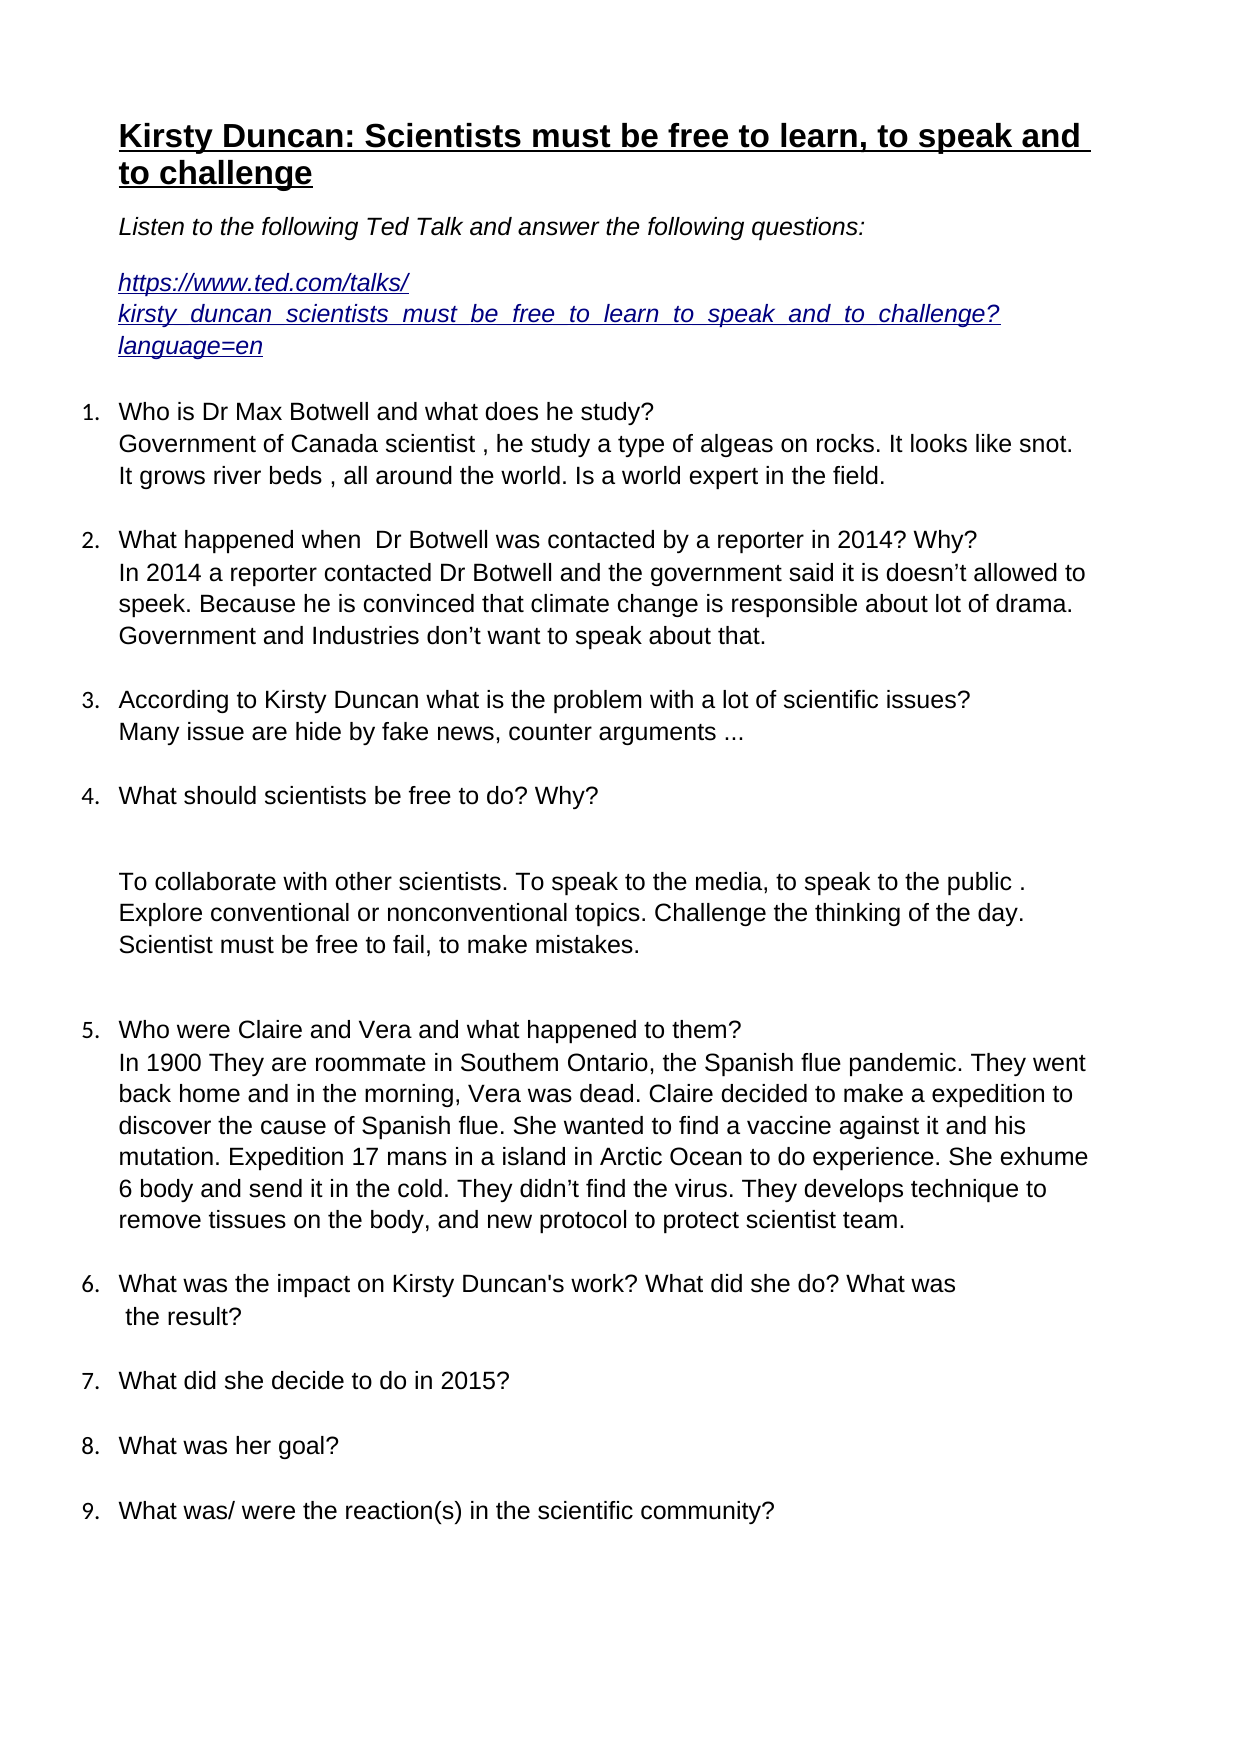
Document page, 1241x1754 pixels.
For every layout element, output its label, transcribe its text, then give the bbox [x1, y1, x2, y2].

list What was the impact on Kirsty Duncan's work? What did she do? What was [81, 1268, 1094, 1299]
text Listen to the following Ted Talk and answer the following questions: [118, 212, 1094, 241]
text Kirsty Duncan: Scientists must be free to learn, to speak and to challenge [118, 119, 1094, 191]
text https://www.ted.com/talks/ [118, 267, 1094, 296]
list In 2014 a reporter contacted Dr Botwell and the government said it is doesn’t allowed to speek. Because he is convinced that climate change is responsible about lot of drama. Government and Industries don’t want to speak about that. [81, 557, 1094, 649]
list To collaborate with other scientists. To speak to the media, to speak to the public . Explore conventional or nonconventional topics. Challenge the thinking of the day. Scientist must be free to fail, to make mistakes. [81, 867, 1094, 958]
list What happened when Dr Botwell was contacted by a reporter in 2014? Why? [81, 524, 1094, 554]
list According to Kirsty Duncan what is the problem with a lot of scientific issues? [81, 684, 1094, 714]
list Who were Claire and Vera and what happened to them? [81, 1014, 1094, 1044]
list Government of Canada scientist , he study a type of algeas on rocks. It looks like snot. It grows river beds , all around the world. Is a world expert in the field. [81, 429, 1094, 489]
list What did she decide to do in 2015? [81, 1365, 1094, 1396]
list What was her goal? [81, 1430, 1094, 1461]
list the result? [81, 1302, 1094, 1331]
list Who is Dr Max Botwell and what does he study? [81, 396, 1094, 426]
text Many issue are hide by fake news, counter arguments ... [81, 717, 1094, 746]
text kirsty_duncan_scientists_must_be_free_to_learn_to_speak_and_to_challenge?language=en [118, 299, 1094, 359]
list What should scientists be free to do? Why? [81, 780, 1094, 811]
list In 1900 They are roommate in Southem Ontario, the Spanish flue pandemic. They went back home and in the morning, Vera was dead. Claire decided to make a expedition to discover the cause of Spanish flue. She wanted to find a vaccine against it and his mutation. Expedition 17 mans in a island in Arctic Ocean to do experience. She exhume 6 body and send it in the cold. They didn’t find the virus. They develops technique to remove tissues on the body, and new protocol to protect scientist team. [81, 1048, 1094, 1234]
list What was/ were the reaction(s) in the scientific community? [81, 1495, 1094, 1526]
